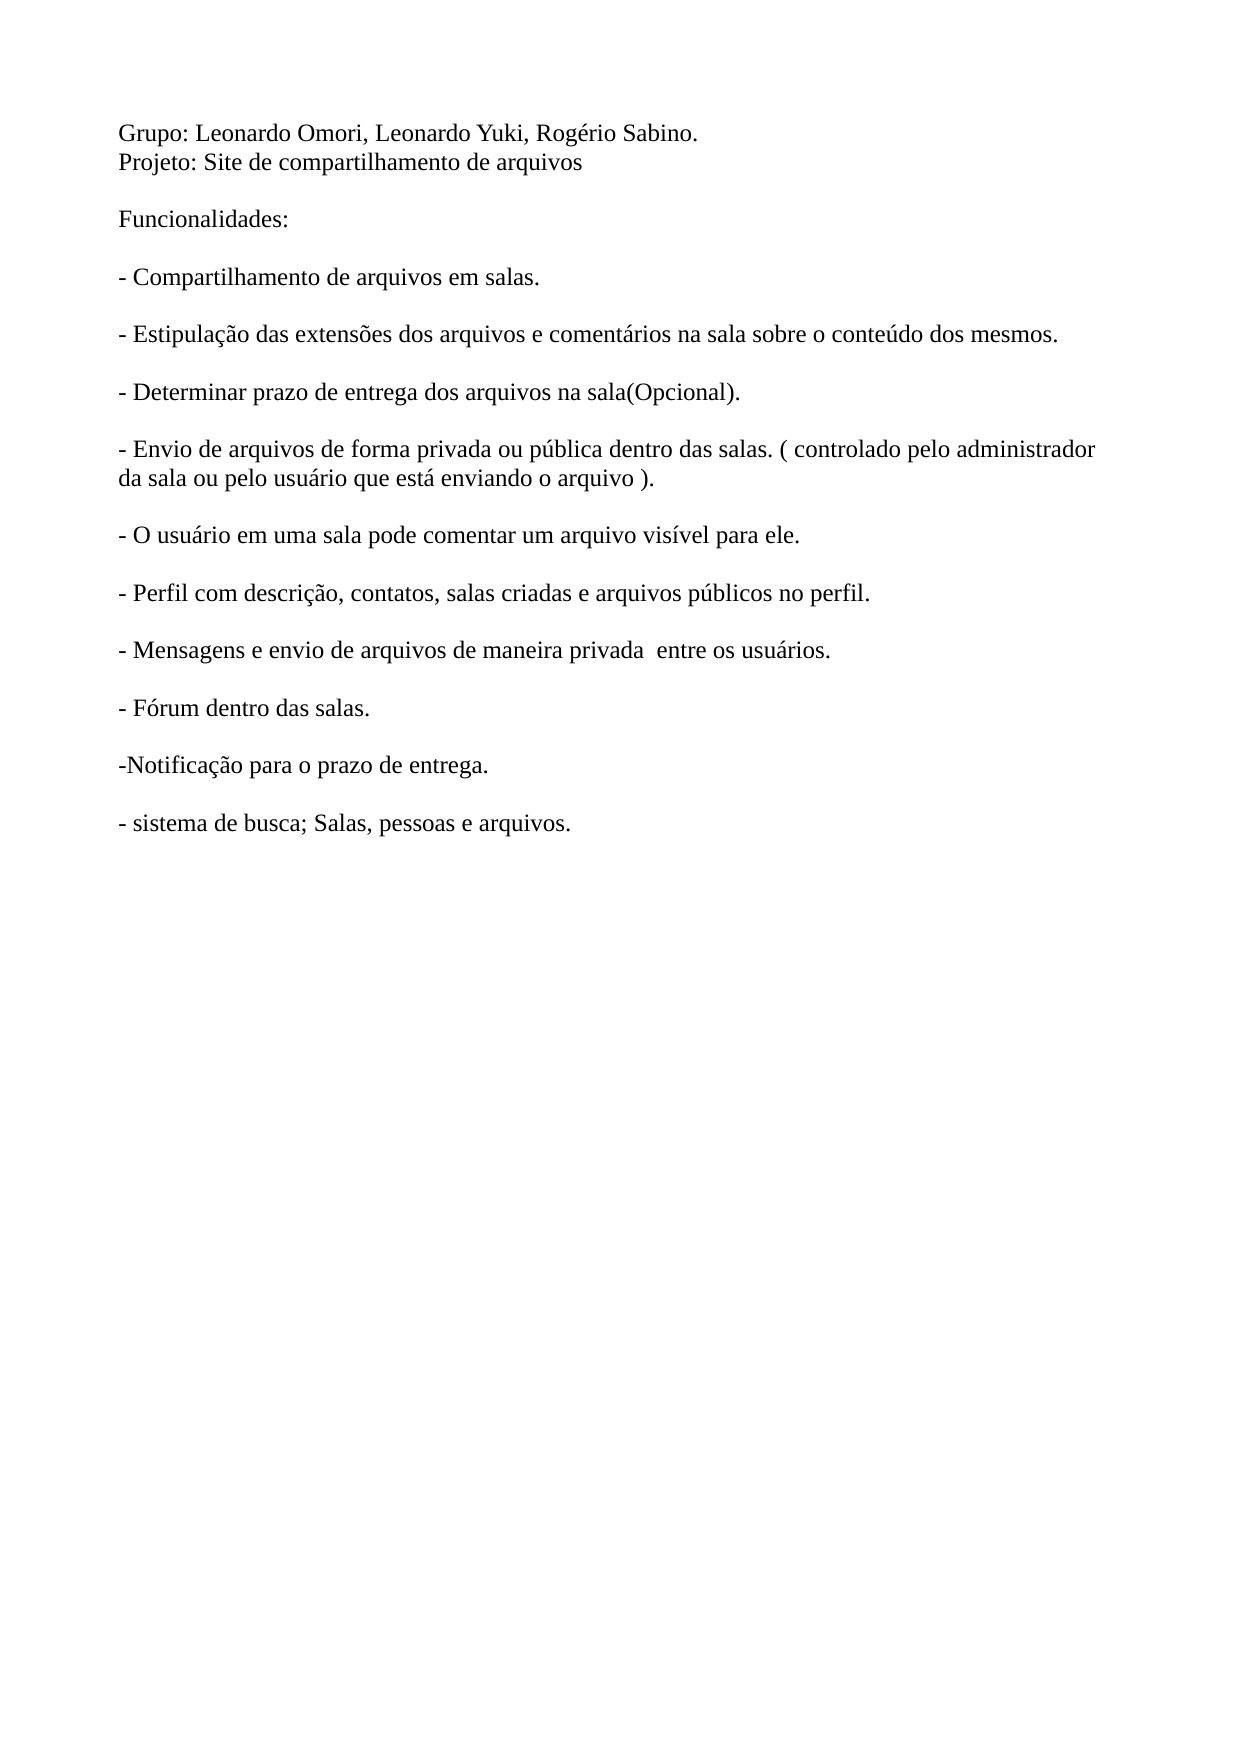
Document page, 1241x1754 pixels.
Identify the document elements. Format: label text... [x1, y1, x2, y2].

text - Perfil com descrição, contatos, salas criadas e arquivos públicos no perfil. [118, 578, 1122, 607]
text - Determinar prazo de entrega dos arquivos na sala(Opcional). [118, 377, 1122, 406]
text - Fórum dentro das salas. [118, 693, 1122, 722]
text -Notificação para o prazo de entrega. [118, 751, 1122, 779]
text Grupo: Leonardo Omori, Leonardo Yuki, Rogério Sabino. [118, 118, 1122, 147]
text - O usuário em uma sala pode comentar um arquivo visível para ele. [118, 521, 1122, 549]
text - Compartilhamento de arquivos em salas. [118, 262, 1122, 291]
text Funcionalidades: [118, 204, 1122, 233]
text - Mensagens e envio de arquivos de maneira privada entre os usuários. [118, 636, 1122, 664]
text - Estipulação das extensões dos arquivos e comentários na sala sobre o conteúdo dos mesmos. [118, 319, 1122, 348]
text - sistema de busca; Salas, pessoas e arquivos. [118, 808, 1122, 837]
text - Envio de arquivos de forma privada ou pública dentro das salas. ( controlado pelo administrador da sala ou pelo usuário que está enviando o arquivo ). [118, 434, 1122, 492]
text Projeto: Site de compartilhamento de arquivos [118, 147, 1122, 176]
